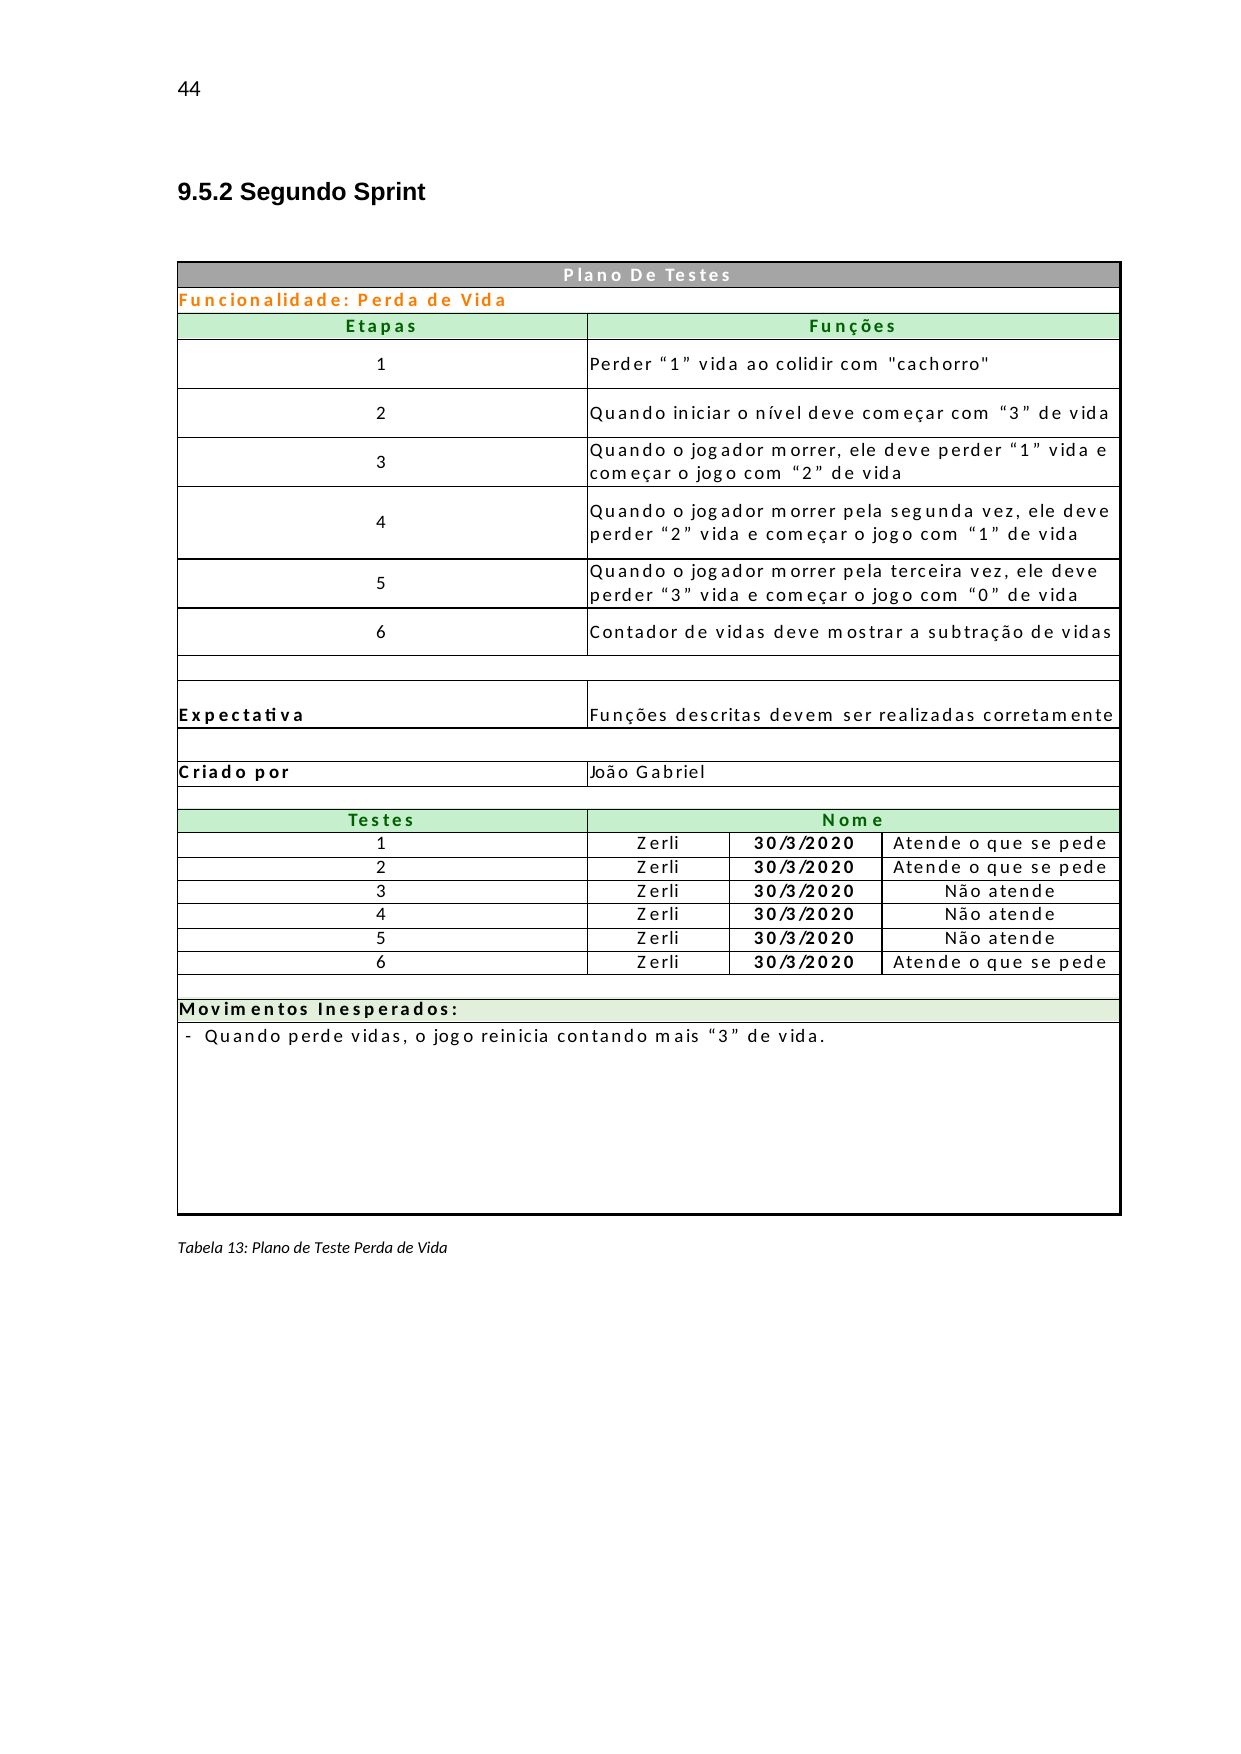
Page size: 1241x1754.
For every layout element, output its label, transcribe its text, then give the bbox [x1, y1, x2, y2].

text Tabela 13: Plano de Teste Perda de Vida [177, 1238, 1122, 1258]
text 9.5.2 Segundo Sprint [177, 177, 1122, 206]
